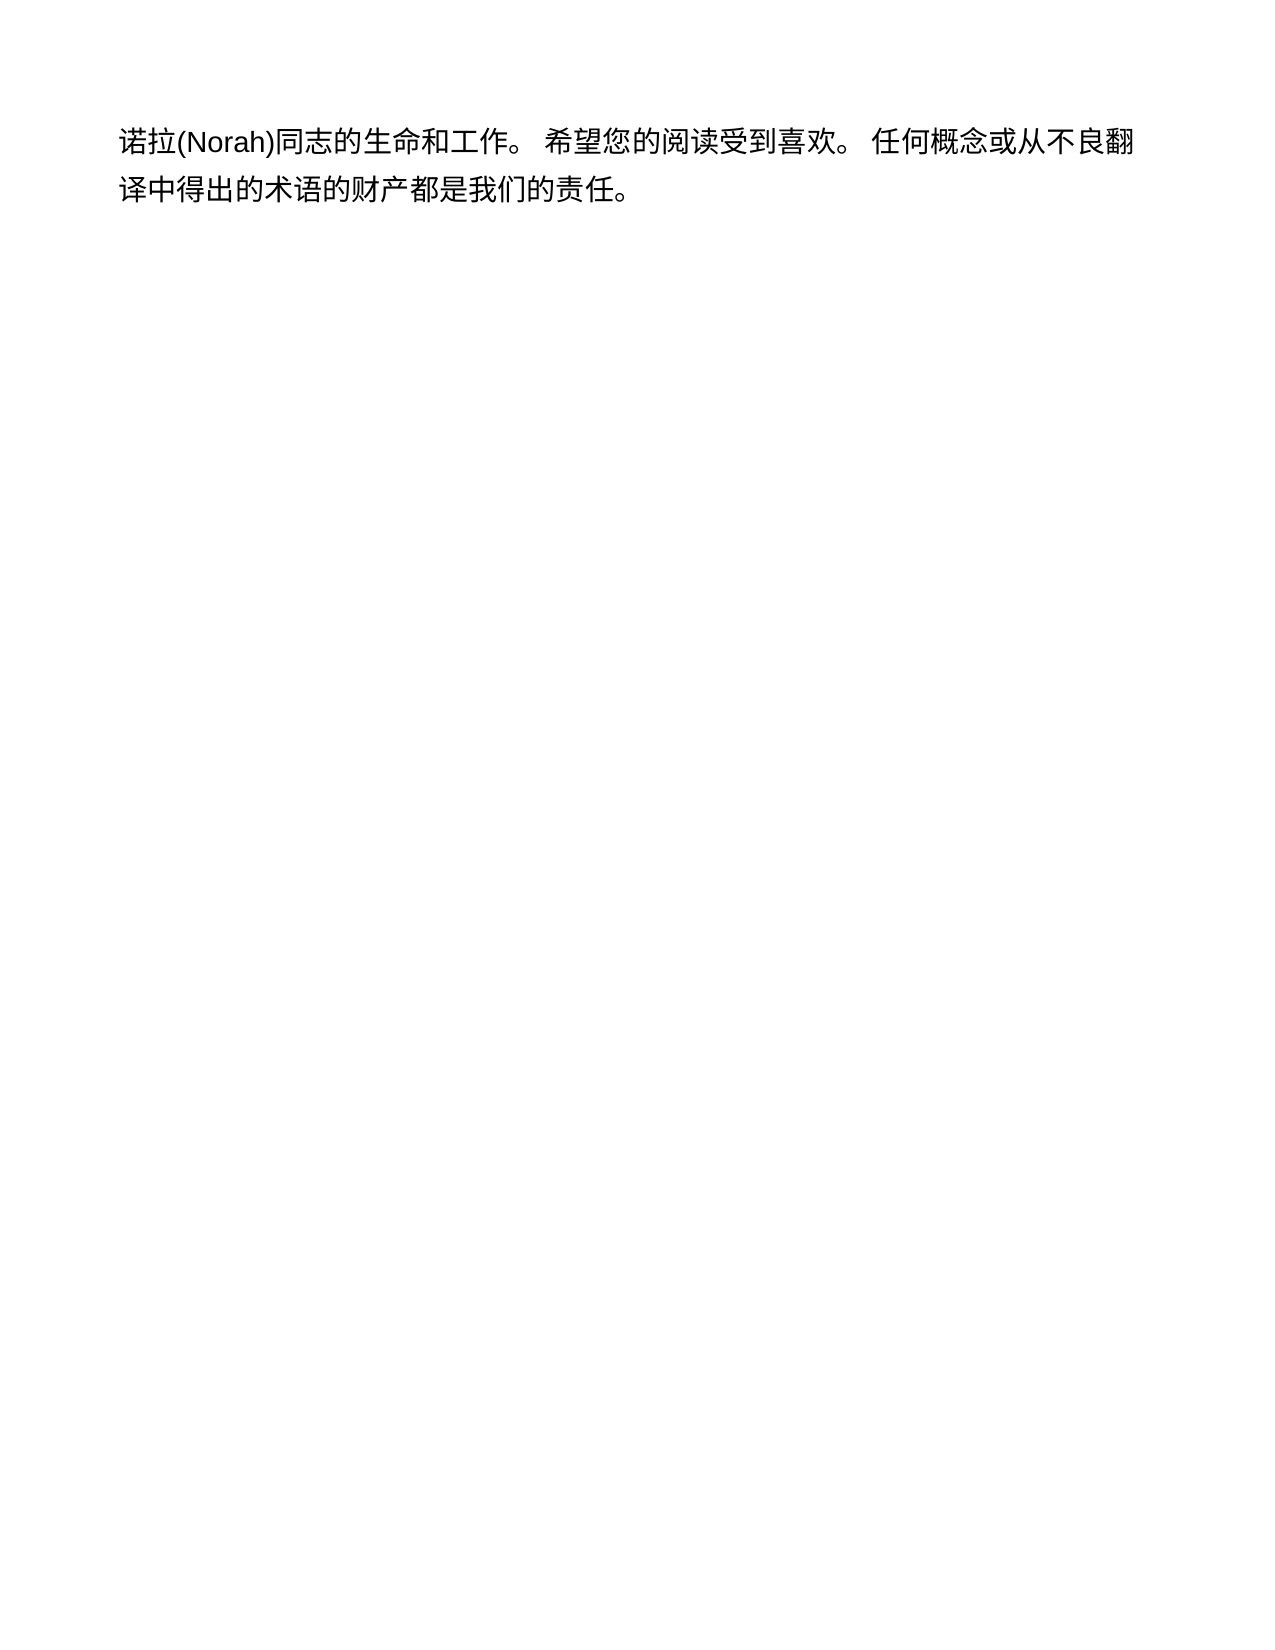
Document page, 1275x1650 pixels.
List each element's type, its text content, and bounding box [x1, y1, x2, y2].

text 诺拉(Norah)同志的生命和工作。 希望您的阅读受到喜欢。 任何概念或从不良翻译中得出的术语的财产都是我们的责任。 [118, 118, 1157, 209]
